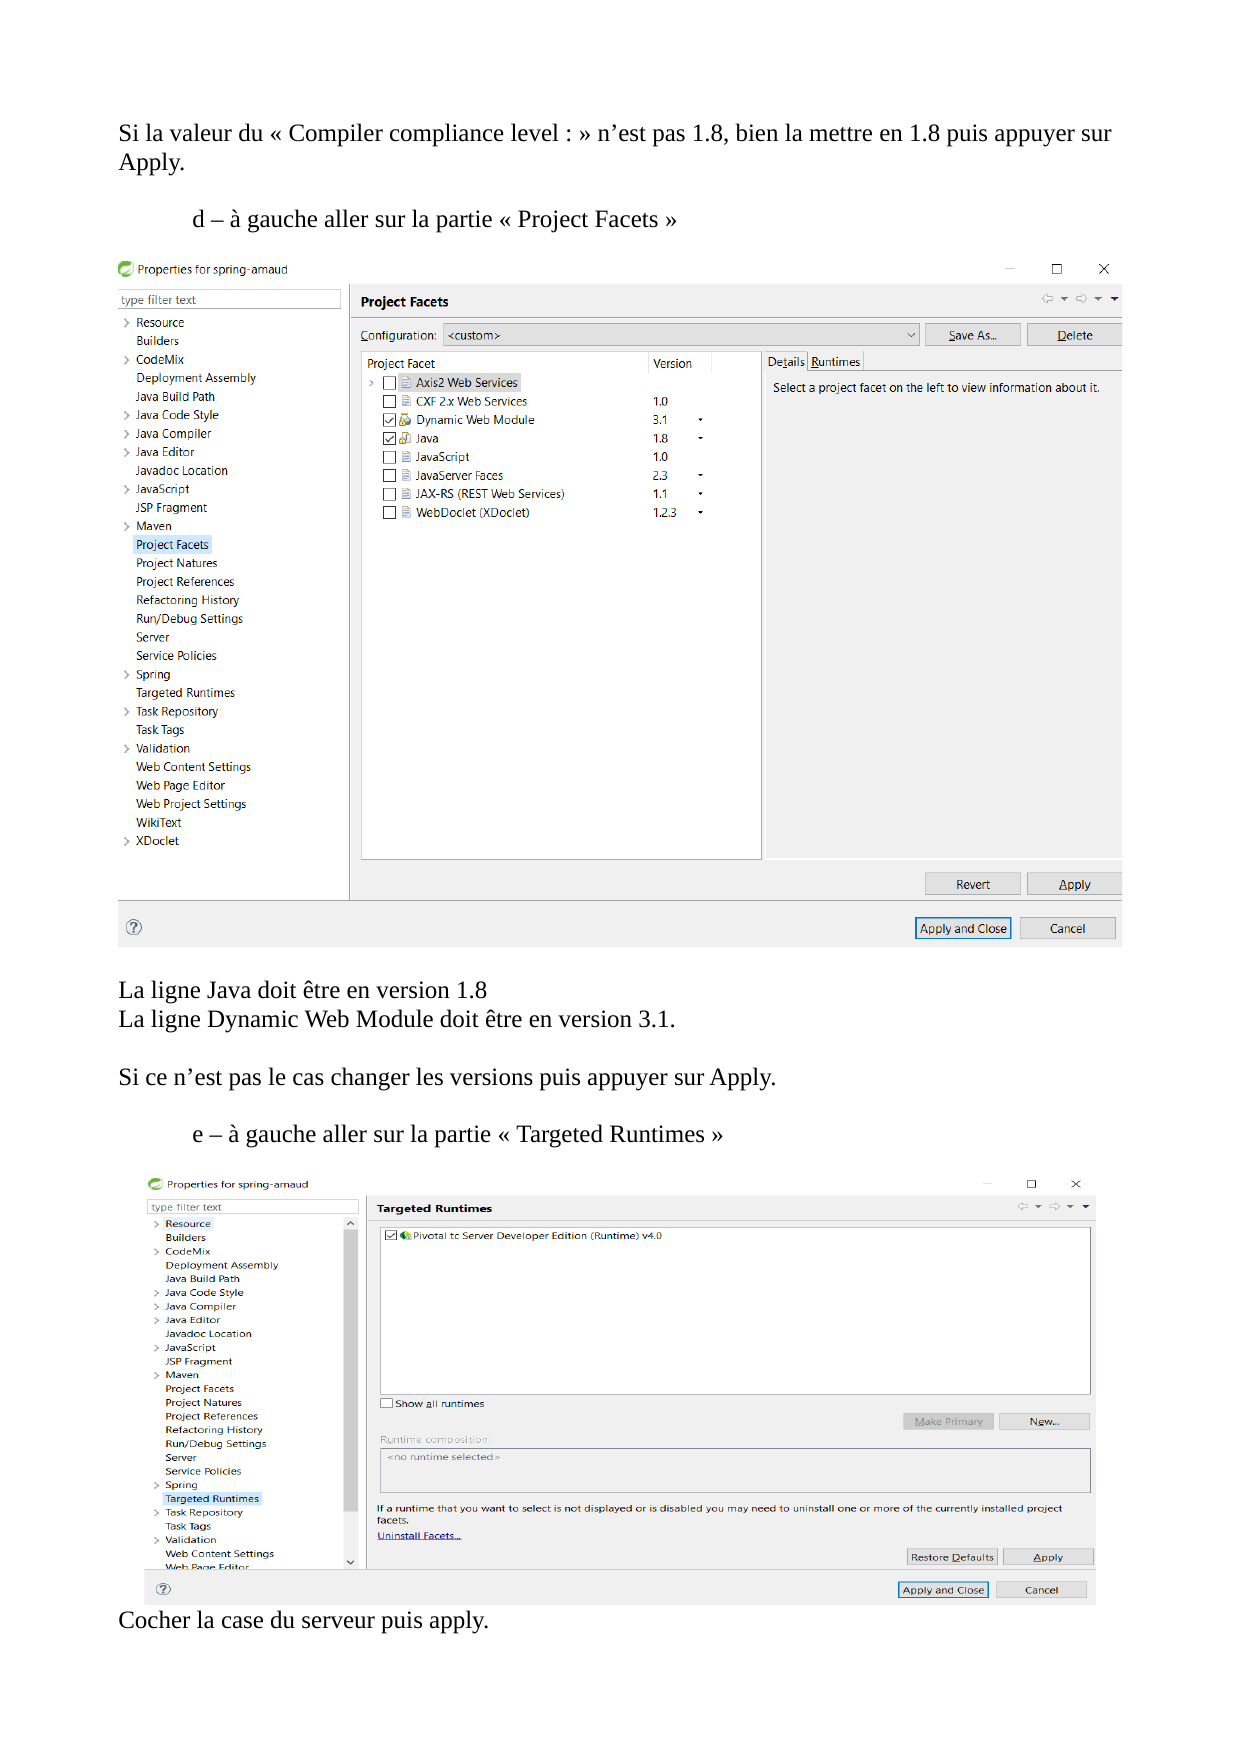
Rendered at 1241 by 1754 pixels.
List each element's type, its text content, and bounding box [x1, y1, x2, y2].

text e – à gauche aller sur la partie « Targeted Runtimes » [118, 1119, 1122, 1148]
text La ligne Dynamic Web Module doit être en version 3.1. [118, 1004, 1122, 1033]
picture [118, 261, 1123, 947]
picture [144, 1176, 1096, 1605]
text La ligne Java doit être en version 1.8 [118, 975, 1122, 1004]
text Si ce n’est pas le cas changer les versions puis appuyer sur Apply. [118, 1062, 1122, 1090]
text Cocher la case du serveur puis apply. [118, 1177, 1122, 1633]
text d – à gauche aller sur la partie « Project Facets » [118, 204, 1122, 233]
text Si la valeur du « Compiler compliance level : » n’est pas 1.8, bien la mettre en 1.8 puis appuyer sur Apply. [118, 118, 1122, 176]
